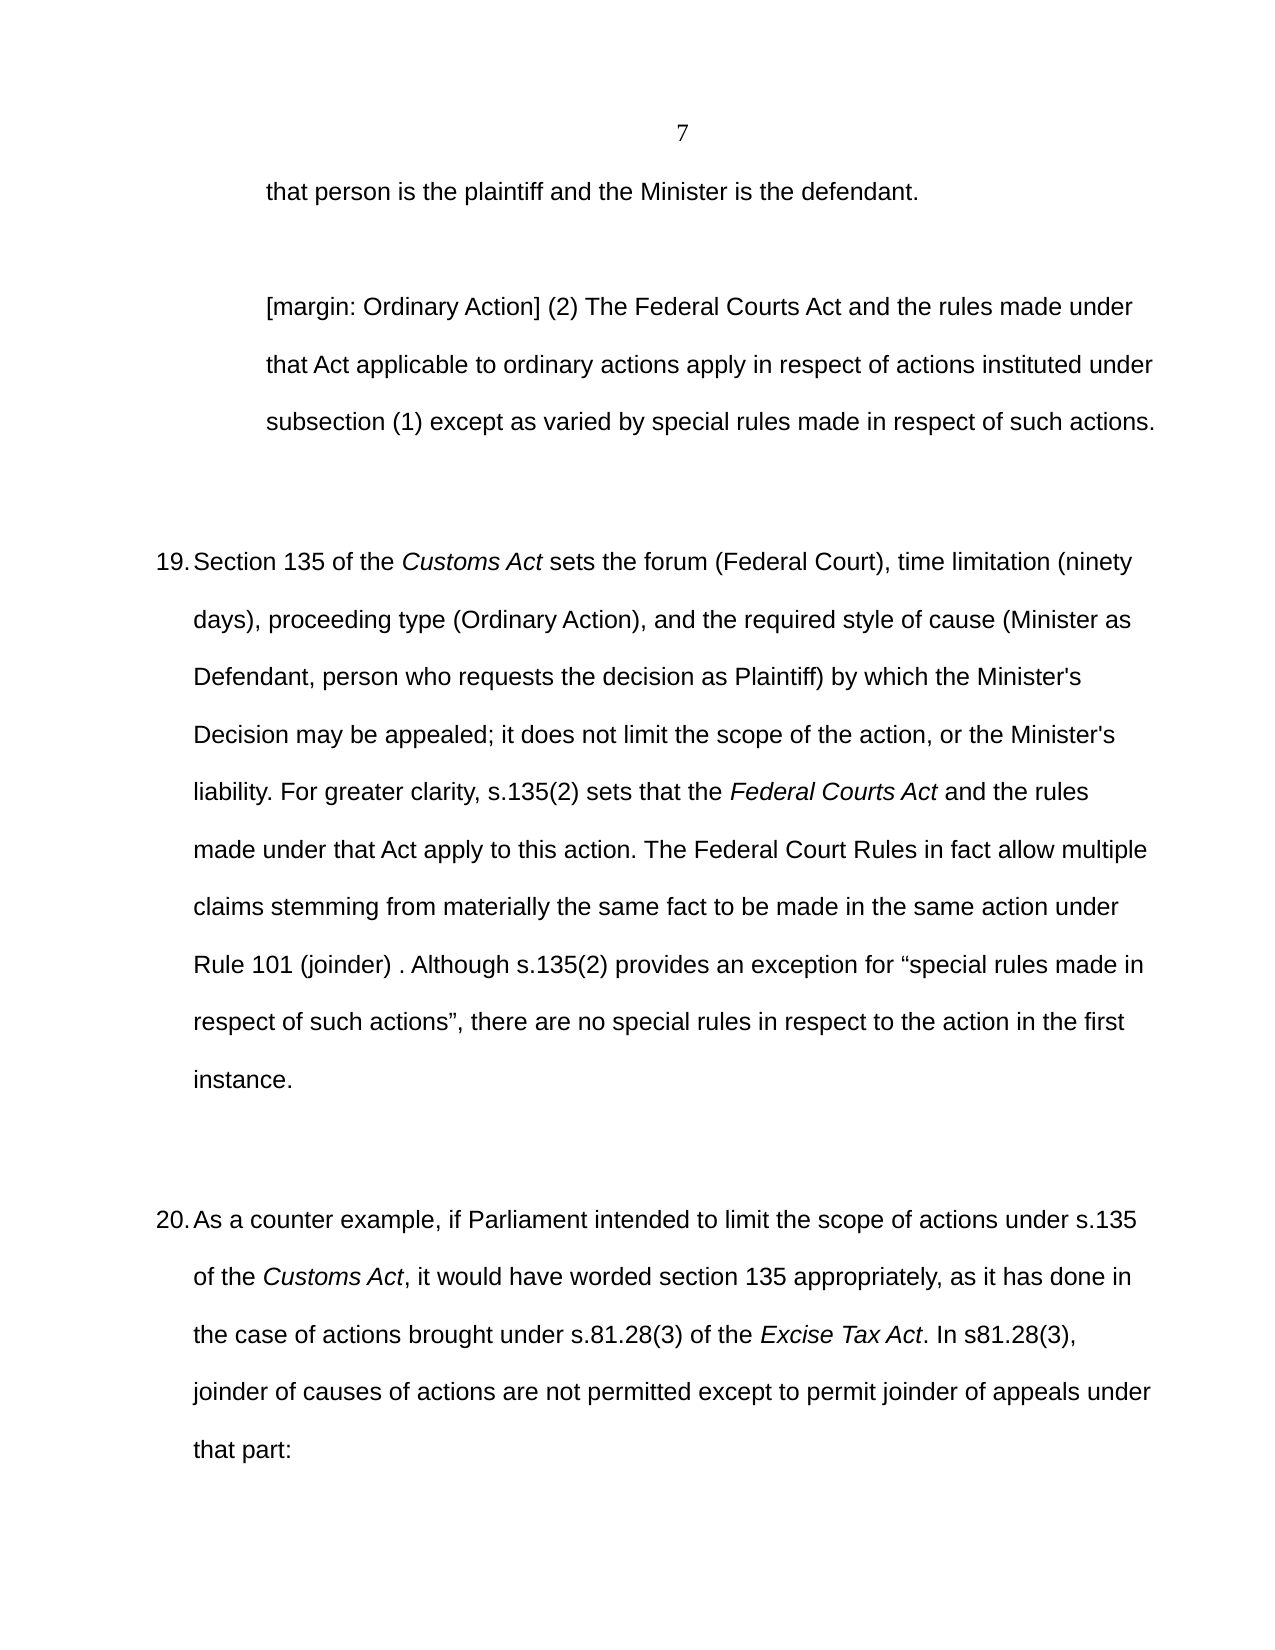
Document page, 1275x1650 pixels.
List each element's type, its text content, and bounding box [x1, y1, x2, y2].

subtitle Section 135 of the Customs Act sets the forum (Federal Court), time limitation (ninety days), proceeding type (Ordinary Action), and the required style of cause (Minister as Defendant, person who requests the decision as Plaintiff) by which the Minister's Decision may be appealed; it does not limit the scope of the action, or the Minister's liability. For greater clarity, s.135(2) sets that the Federal Courts Act and the rules made under that Act apply to this action. The Federal Court Rules in fact allow multiple claims stemming from materially the same fact to be made in the same action under Rule 101 (joinder) . Although s.135(2) provides an exception for “special rules made in respect of such actions”, there are no special rules in respect to the action in the first instance. [156, 547, 1157, 1093]
subtitle As a counter example, if Parliament intended to limit the scope of actions under s.135 of the Customs Act, it would have worded section 135 appropriately, as it has done in the case of actions brought under s.81.28(3) of the Excise Tax Act. In s81.28(3), joinder of causes of actions are not permitted except to permit joinder of appeals under that part: [156, 1204, 1157, 1463]
subtitle that person is the plaintiff and the Minister is the defendant. [margin: Ordinary Action] (2) The Federal Courts Act and the rules made under that Act applicable to ordinary actions apply in respect of actions instituted under subsection (1) except as varied by special rules made in respect of such actions. [228, 177, 1157, 436]
